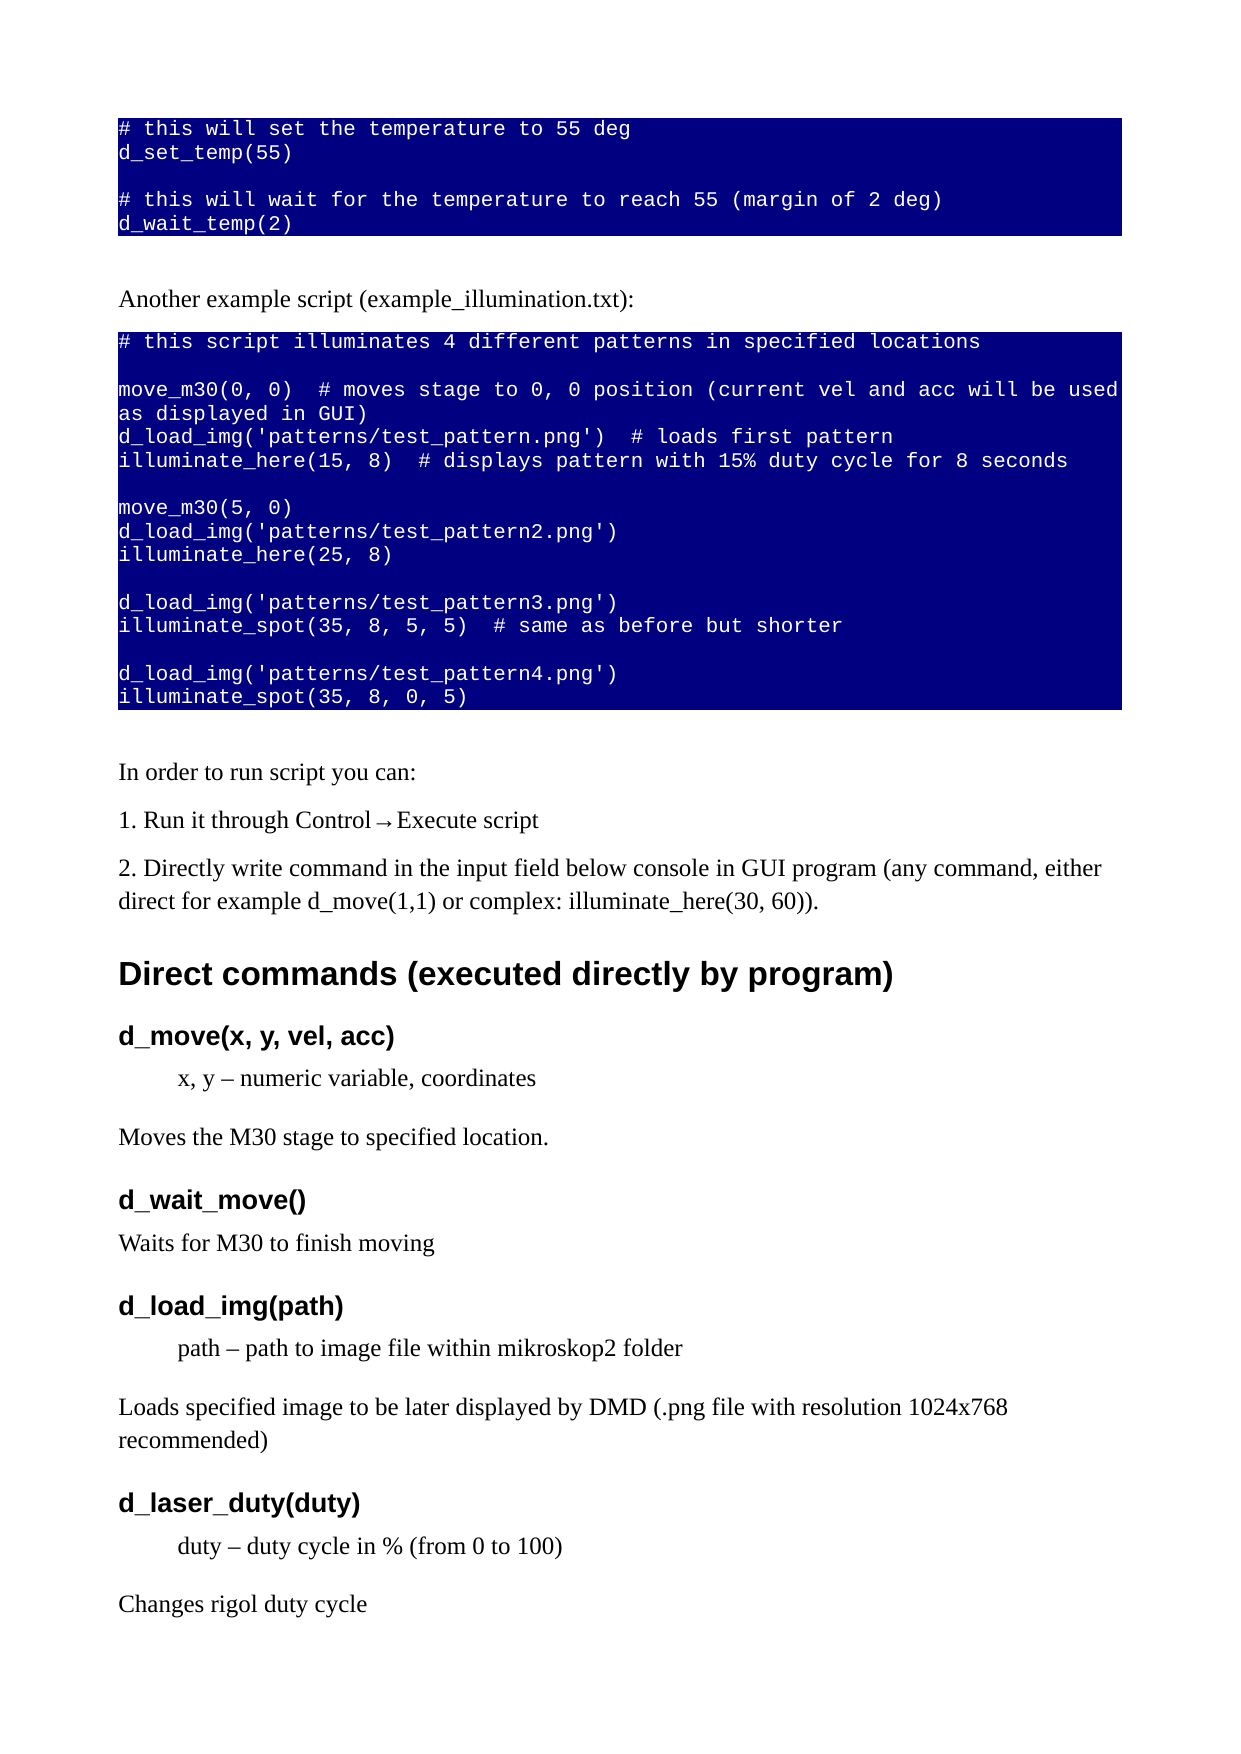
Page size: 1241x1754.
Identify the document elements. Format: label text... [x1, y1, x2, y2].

text d_load_img('patterns/test_pattern.png') # loads first pattern [118, 426, 1122, 450]
text illuminate_spot(35, 8, 0, 5) [118, 686, 1122, 710]
text x, y – numeric variable, coordinates [177, 1063, 1063, 1092]
text illuminate_spot(35, 8, 5, 5) # same as before but shorter [118, 615, 1122, 639]
text move_m30(5, 0) [118, 497, 1122, 521]
text # this will set the temperature to 55 deg [118, 118, 1122, 142]
text duty – duty cycle in % (from 0 to 100) [177, 1531, 1063, 1559]
text illuminate_here(25, 8) [118, 544, 1122, 568]
subtitle d_wait_move() [118, 1184, 1122, 1215]
text Waits for M30 to finish moving [118, 1228, 1122, 1256]
text Another example script (example_illumination.txt): [118, 284, 1122, 313]
text d_set_temp(55) [118, 142, 1122, 165]
text move_m30(0, 0) # moves stage to 0, 0 position (current vel and acc will be used as displayed in GUI) [118, 379, 1122, 426]
text d_wait_temp(2) [118, 213, 1122, 236]
text illuminate_here(15, 8) # displays pattern with 15% duty cycle for 8 seconds [118, 450, 1122, 473]
subtitle Direct commands (executed directly by program) [118, 954, 1122, 993]
text 2. Directly write command in the input field below console in GUI program (any command, either direct for example d_move(1,1) or complex: illuminate_here(30, 60)). [118, 853, 1122, 914]
text Loads specified image to be later displayed by DMD (.png file with resolution 1024x768 recommended) [118, 1392, 1122, 1453]
subtitle d_move(x, y, vel, acc) [118, 1020, 1122, 1051]
text d_load_img('patterns/test_pattern2.png') [118, 521, 1122, 544]
subtitle d_laser_duty(duty) [118, 1487, 1122, 1518]
text # this script illuminates 4 different patterns in specified locations [118, 332, 1122, 355]
text d_load_img('patterns/test_pattern4.png') [118, 663, 1122, 686]
text In order to run script you can: [118, 757, 1122, 786]
text # this will wait for the temperature to reach 55 (margin of 2 deg) [118, 189, 1122, 213]
text Changes rigol duty cycle [118, 1589, 1122, 1618]
text d_load_img('patterns/test_pattern3.png') [118, 592, 1122, 615]
text 1. Run it through Control→Execute script [118, 805, 1122, 834]
subtitle d_load_img(path) [118, 1290, 1122, 1321]
text Moves the M30 stage to specified location. [118, 1122, 1122, 1150]
text path – path to image file within mikroskop2 folder [177, 1333, 1063, 1362]
